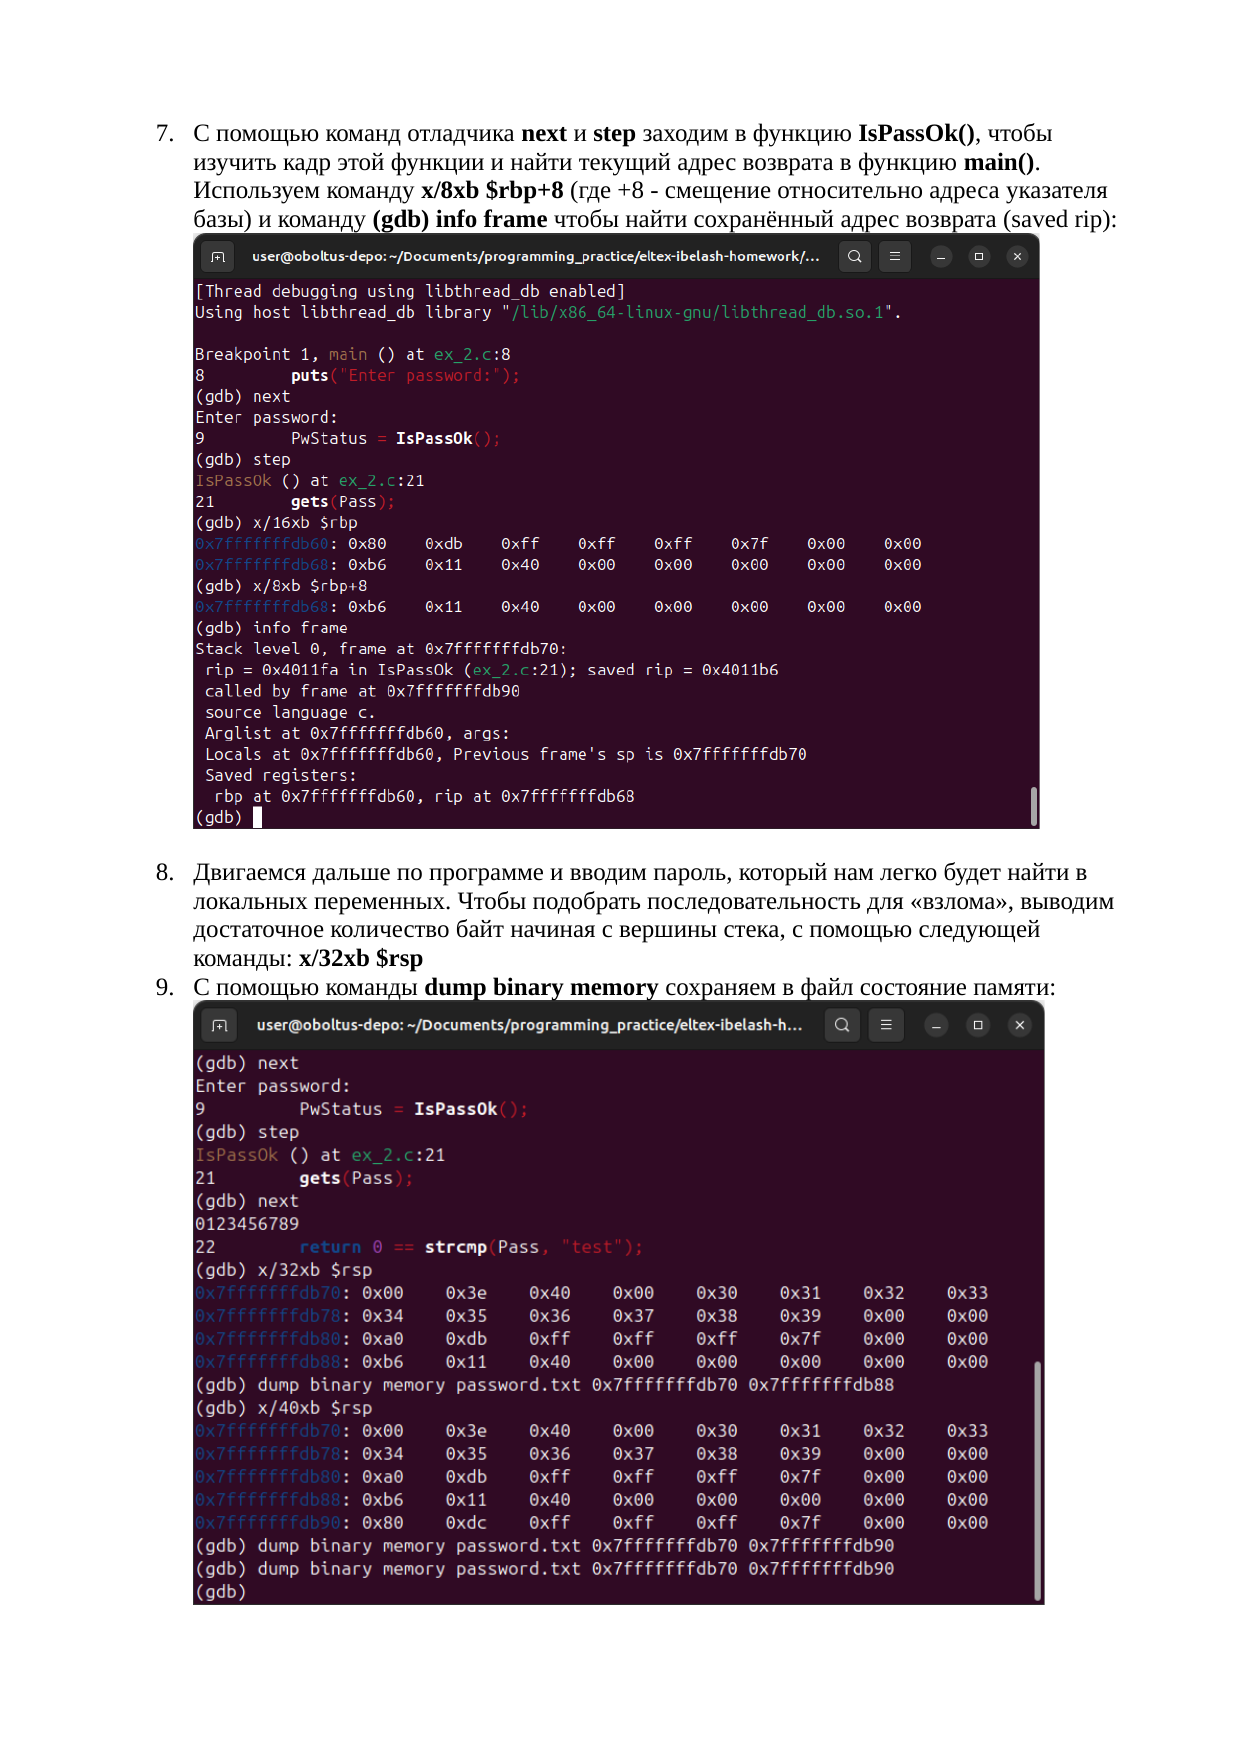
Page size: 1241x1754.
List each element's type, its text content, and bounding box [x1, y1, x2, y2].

list Двигаемся дальше по программе и вводим пароль, который нам легко будет найти в локальных переменных. Чтобы подобрать последовательность для «взлома», выводим достаточное количество байт начиная с вершины стека, с помощью следующей команды: x/32xb $rsp [156, 857, 1122, 972]
picture [193, 233, 1040, 829]
picture [193, 1000, 1045, 1605]
list С помощью команд отладчика next и step заходим в функцию IsPassOk(), чтобы изучить кадр этой функции и найти текущий адрес возврата в функцию main(). Используем команду x/8xb $rbp+8 (где +8 - смещение относительно адреса указателя базы) и команду (gdb) info frame чтобы найти сохранённый адрес возврата (saved rip): [156, 118, 1122, 857]
list С помощью команды dump binary memory сохраняем в файл состояние памяти: [156, 972, 1122, 1634]
